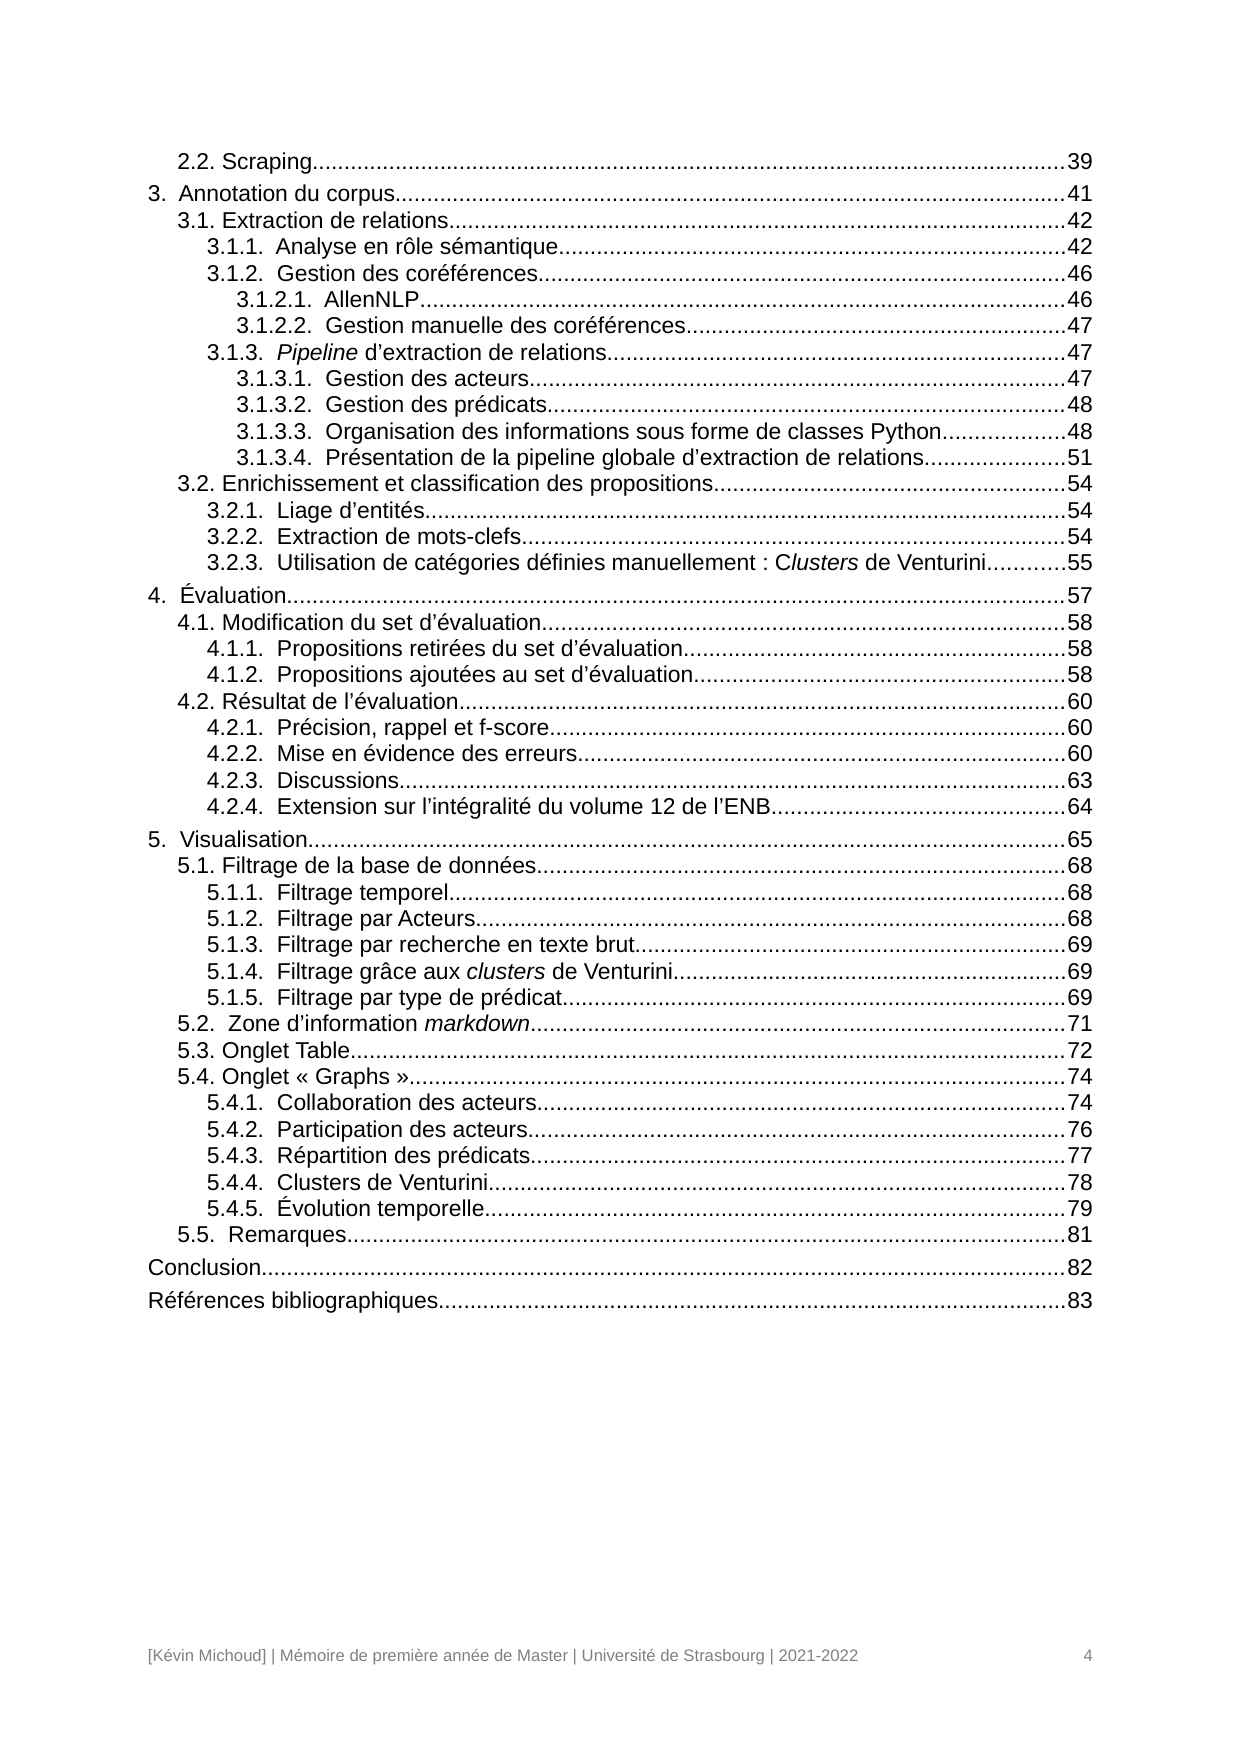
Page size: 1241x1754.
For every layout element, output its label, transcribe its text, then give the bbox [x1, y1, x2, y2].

text 5.4.4. Clusters de Venturini 78 [207, 1168, 1093, 1195]
text 5.1.5. Filtrage par type de prédicat 69 [207, 984, 1093, 1010]
text 5.5. Remarques 81 [177, 1221, 1093, 1247]
text 3. Annotation du corpus 41 [148, 180, 1093, 207]
text 4.1. Modification du set d’évaluation 58 [177, 608, 1093, 635]
text 5.1.1. Filtrage temporel 68 [207, 878, 1093, 905]
text 5.1.3. Filtrage par recherche en texte brut 69 [207, 931, 1093, 958]
text 5.2. Zone d’information markdown 71 [177, 1010, 1093, 1037]
text 4.2.2. Mise en évidence des erreurs 60 [207, 740, 1093, 767]
text 4.1.1. Propositions retirées du set d’évaluation 58 [207, 635, 1093, 661]
text 5.1. Filtrage de la base de données 68 [177, 852, 1093, 878]
text 3.1.3. Pipeline d’extraction de relations 47 [207, 338, 1093, 365]
text 5.4. Onglet « Graphs » 74 [177, 1063, 1093, 1089]
text Conclusion 82 [148, 1254, 1093, 1280]
text 4. Évaluation 57 [148, 582, 1093, 608]
text 3.1.2. Gestion des coréférences 46 [207, 259, 1093, 286]
text 3.1.3.2. Gestion des prédicats 48 [236, 391, 1093, 418]
text 3.1.2.2. Gestion manuelle des coréférences 47 [236, 312, 1093, 338]
text 5.1.4. Filtrage grâce aux clusters de Venturini 69 [207, 958, 1093, 984]
text 5.4.5. Évolution temporelle 79 [207, 1195, 1093, 1221]
text 3.1. Extraction de relations 42 [177, 207, 1093, 233]
text 3.1.2.1. AllenNLP 46 [236, 286, 1093, 312]
text 5.4.3. Répartition des prédicats 77 [207, 1142, 1093, 1168]
text 5.1.2. Filtrage par Acteurs 68 [207, 905, 1093, 931]
text 4.2. Résultat de l’évaluation 60 [177, 688, 1093, 714]
text Références bibliographiques 83 [148, 1287, 1093, 1313]
text 3.1.3.4. Présentation de la pipeline globale d’extraction de relations 51 [236, 444, 1093, 470]
text 2.2. Scraping 39 [177, 148, 1093, 174]
text 5.4.1. Collaboration des acteurs 74 [207, 1089, 1093, 1116]
text 4.1.2. Propositions ajoutées au set d’évaluation 58 [207, 661, 1093, 688]
text 5.3. Onglet Table 72 [177, 1037, 1093, 1063]
text 3.1.3.1. Gestion des acteurs 47 [236, 365, 1093, 391]
text 3.1.1. Analyse en rôle sémantique 42 [207, 233, 1093, 259]
text 3.2.2. Extraction de mots-clefs 54 [207, 523, 1093, 549]
text 3.2.3. Utilisation de catégories définies manuellement : Clusters de Venturini 55 [207, 549, 1093, 576]
text 3.2. Enrichissement et classification des propositions 54 [177, 470, 1093, 497]
text 5. Visualisation 65 [148, 826, 1093, 852]
text 4.2.4. Extension sur l’intégralité du volume 12 de l’ENB 64 [207, 793, 1093, 819]
text 5.4.2. Participation des acteurs 76 [207, 1116, 1093, 1142]
text 3.2.1. Liage d’entités 54 [207, 497, 1093, 523]
text 3.1.3.3. Organisation des informations sous forme de classes Python 48 [236, 418, 1093, 444]
text 4.2.1. Précision, rappel et f-score 60 [207, 714, 1093, 740]
text 4.2.3. Discussions 63 [207, 767, 1093, 793]
